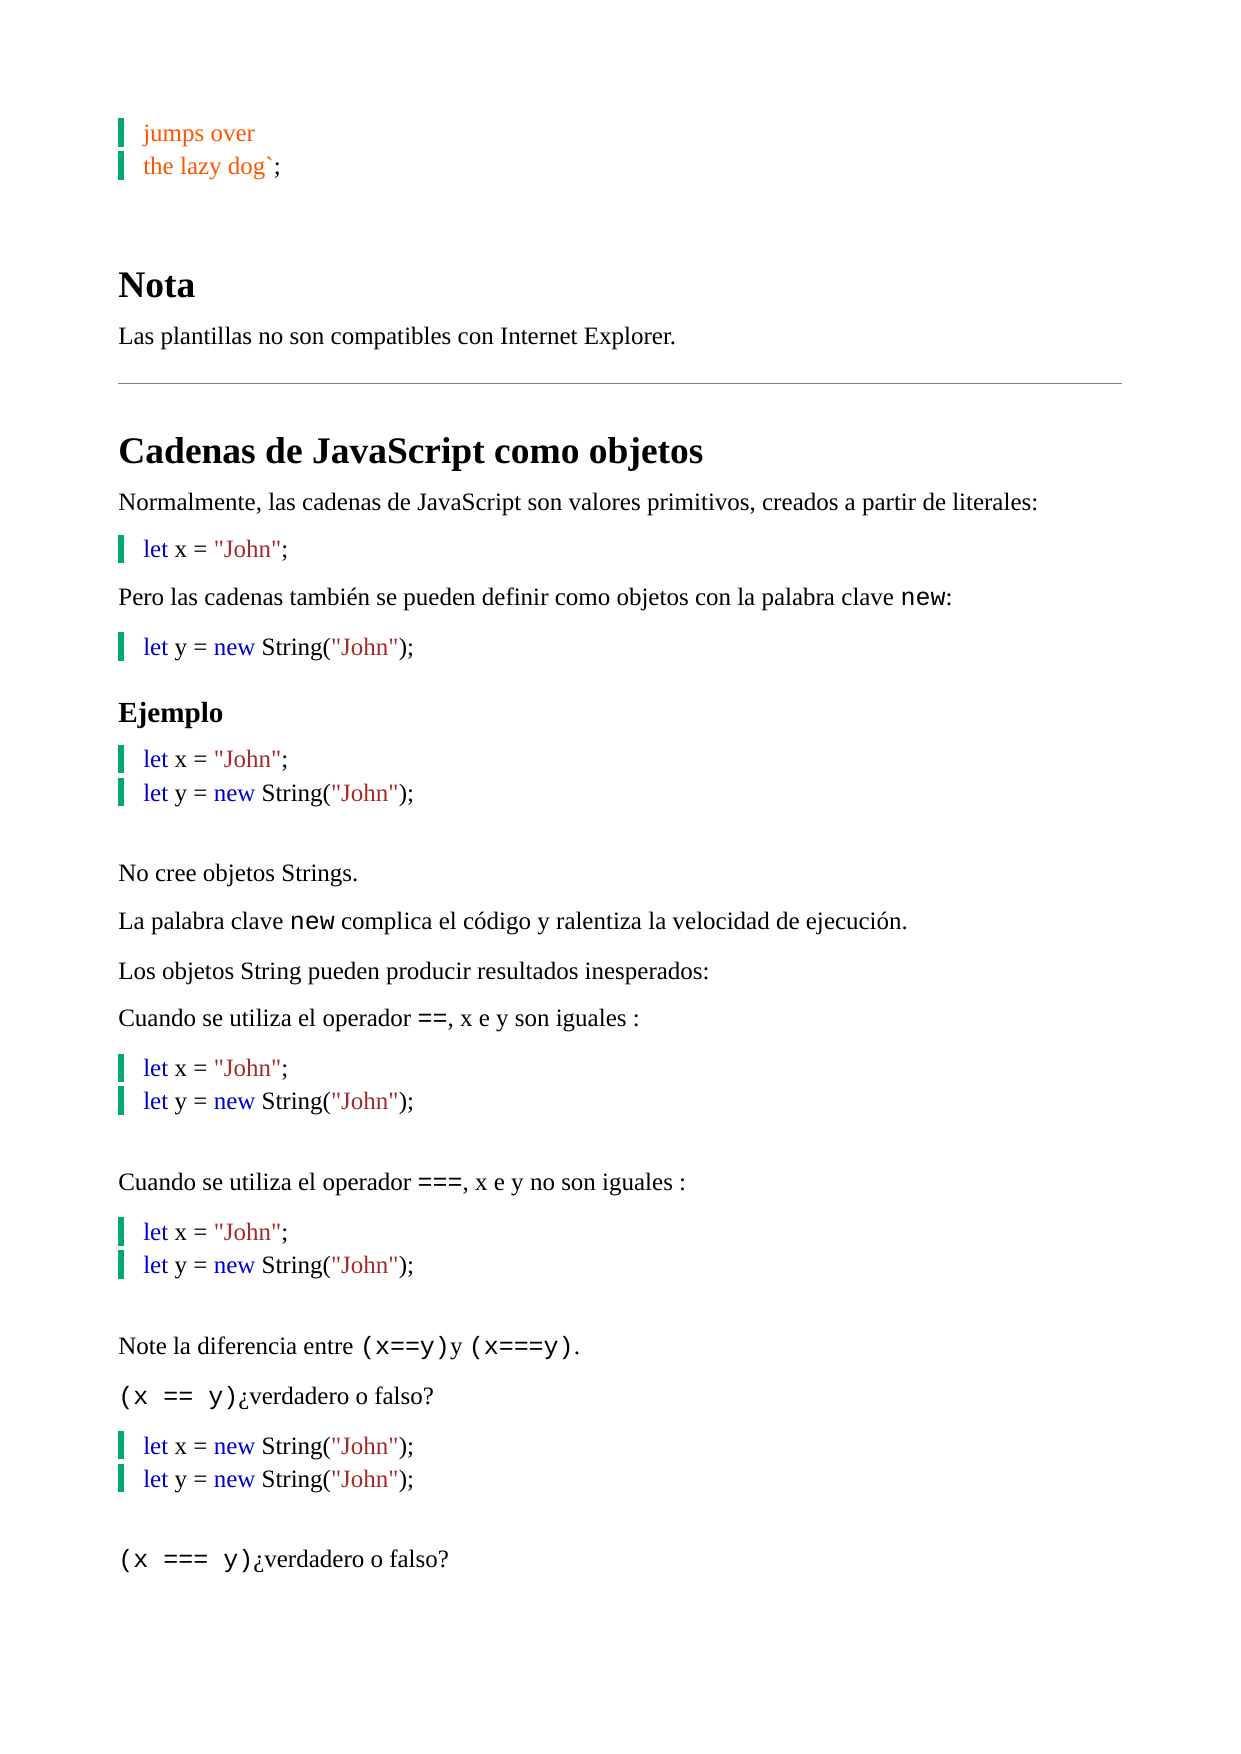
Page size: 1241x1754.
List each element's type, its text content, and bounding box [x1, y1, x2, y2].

text let x = "John"; [118, 534, 1122, 563]
text let y = new String("John"); [124, 632, 1122, 661]
text (x === y)¿verdadero o falso? [118, 1544, 1122, 1575]
text (x == y)¿verdadero o falso? [118, 1381, 1122, 1412]
text Los objetos String pueden producir resultados inesperados: [118, 956, 1122, 984]
subtitle Nota [118, 262, 1122, 305]
text Las plantillas no son compatibles con Internet Explorer. [118, 321, 1122, 349]
subtitle Cadenas de JavaScript como objetos [118, 428, 1122, 471]
text let x = "John"; let y = new String("John"); [118, 1217, 1122, 1279]
text Note la diferencia entre (x==y)y (x===y). [118, 1331, 1122, 1362]
text let x = "John"; let y = new String("John"); [118, 744, 1122, 806]
text Cuando se utiliza el operador ===, x e y no son iguales : [118, 1167, 1122, 1198]
text let x = new String("John"); let y = new String("John"); [118, 1431, 1122, 1492]
text La palabra clave new complica el código y ralentiza la velocidad de ejecución. [118, 906, 1122, 937]
text No cree objetos Strings. [118, 858, 1122, 887]
subtitle Ejemplo [118, 695, 1122, 729]
text Pero las cadenas también se pueden definir como objetos con la palabra clave new: [118, 582, 1122, 613]
text Cuando se utiliza el operador ==, x e y son iguales : [118, 1003, 1122, 1034]
text let x = "John"; let y = new String("John"); [118, 1053, 1122, 1115]
text Normalmente, las cadenas de JavaScript son valores primitivos, creados a partir de literales: [118, 487, 1122, 516]
text jumps over the lazy dog`; [118, 118, 1122, 180]
